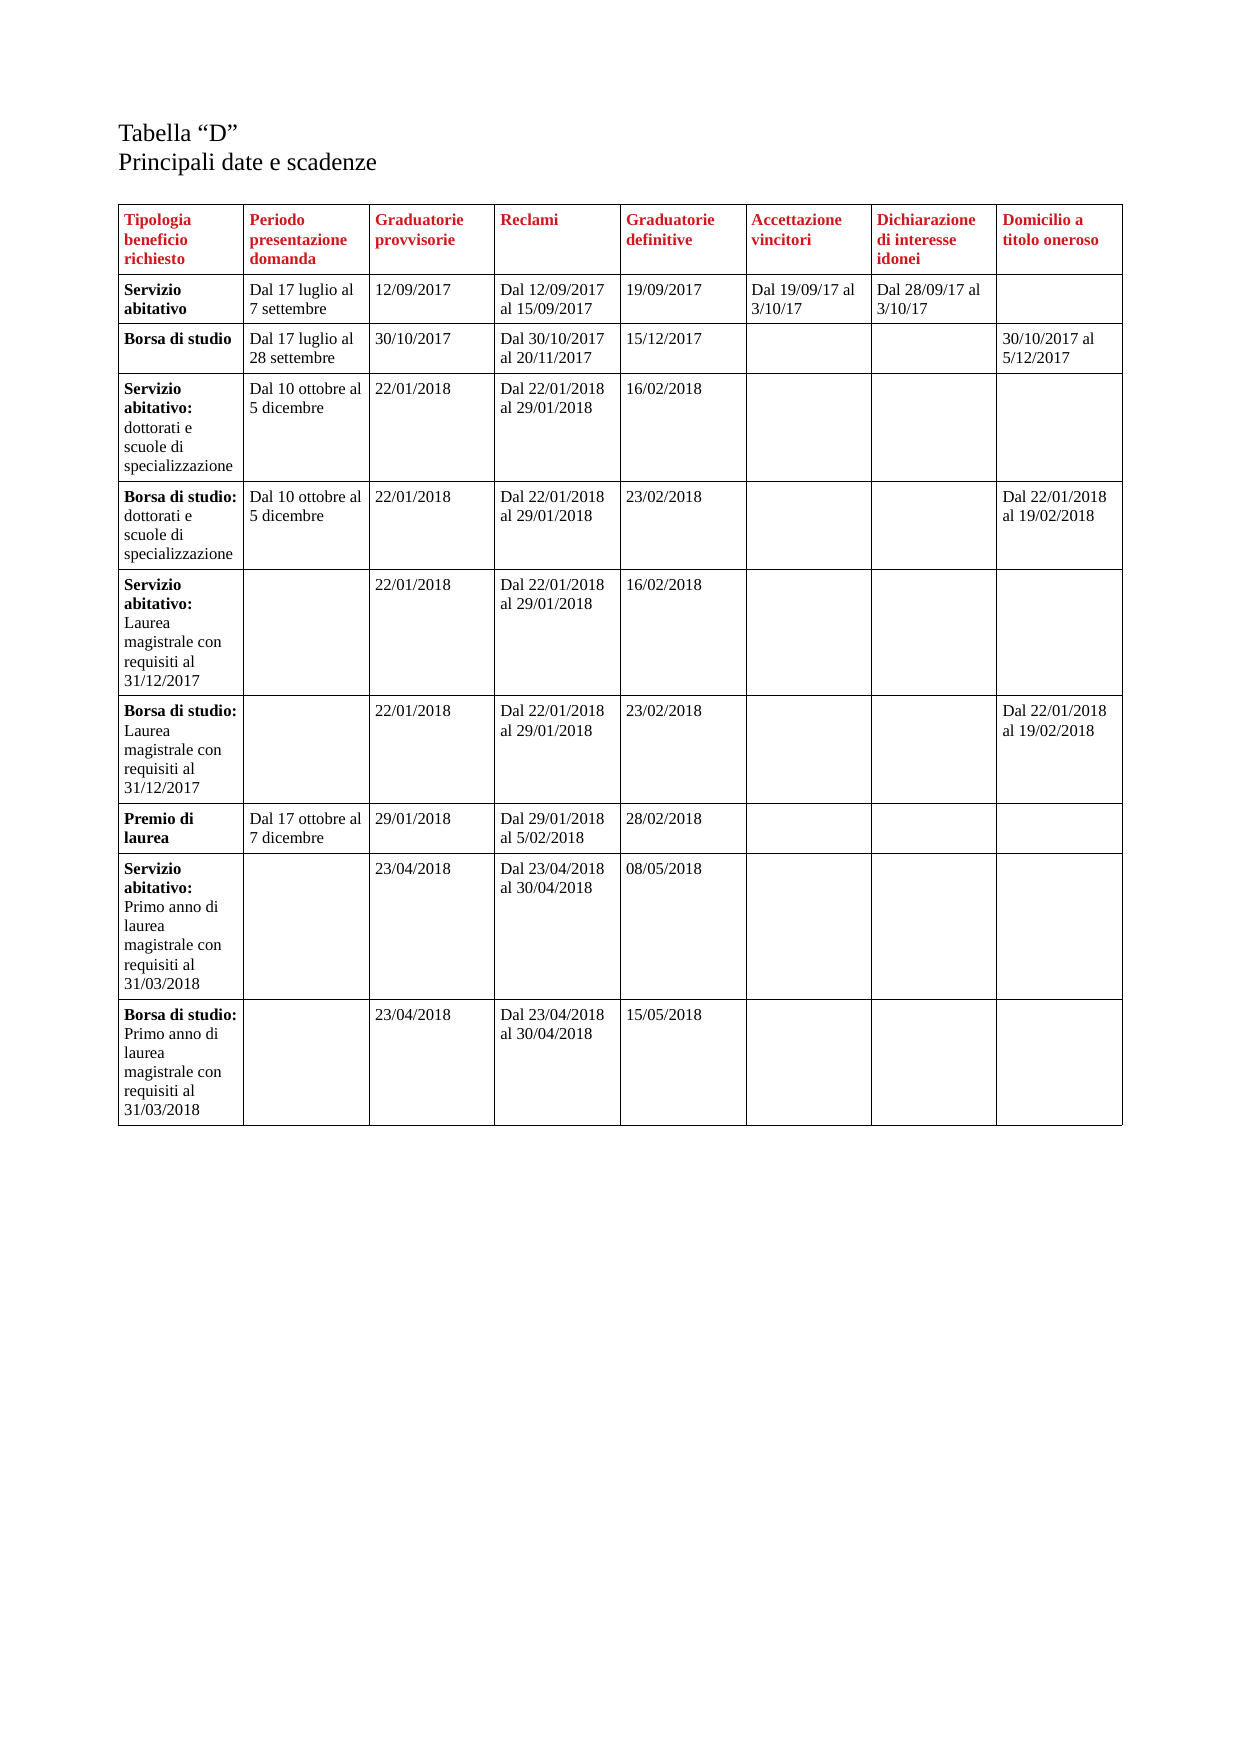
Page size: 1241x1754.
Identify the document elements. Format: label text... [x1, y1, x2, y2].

table_cell [872, 804, 996, 853]
table_cell 16/02/2018 [621, 374, 746, 481]
table_cell 22/01/2018 [370, 570, 494, 695]
table_cell 30/10/2017 al 5/12/2017 [997, 324, 1122, 373]
text Tabella “D” [118, 118, 1122, 147]
table_cell 16/02/2018 [621, 570, 746, 695]
table_cell Dal 17 luglio al 7 settembre [244, 275, 369, 323]
table_cell [747, 324, 871, 373]
table_cell [244, 1000, 369, 1125]
table_cell Dal 17 ottobre al 7 dicembre [244, 804, 369, 853]
table_cell [997, 570, 1122, 695]
table_cell 22/01/2018 [370, 374, 494, 481]
table_cell 29/01/2018 [370, 804, 494, 853]
table_cell Dal 23/04/2018 al 30/04/2018 [495, 1000, 620, 1125]
table_cell [872, 1000, 996, 1125]
table_cell [872, 570, 996, 695]
table_cell Dal 10 ottobre al 5 dicembre [244, 374, 369, 481]
table_cell 22/01/2018 [370, 696, 494, 803]
table_cell Servizio abitativo: Primo anno di laurea magistrale con requisiti al 31/03/2018 [119, 854, 243, 998]
table_cell Dal 22/01/2018 al 19/02/2018 [997, 482, 1122, 569]
table_cell [872, 854, 996, 998]
table_cell [872, 696, 996, 803]
table_cell [872, 482, 996, 569]
table_cell [872, 374, 996, 481]
table_header Dichiarazione di interesse idonei [872, 205, 996, 273]
table_cell [747, 374, 871, 481]
table_cell [997, 1000, 1122, 1125]
table_cell Dal 23/04/2018 al 30/04/2018 [495, 854, 620, 998]
table_cell Dal 29/01/2018 al 5/02/2018 [495, 804, 620, 853]
table_header Tipologia beneficio richiesto [119, 205, 243, 273]
table_cell Dal 19/09/17 al 3/10/17 [747, 275, 871, 323]
table_cell [997, 804, 1122, 853]
table_cell [997, 275, 1122, 323]
table_cell 30/10/2017 [370, 324, 494, 373]
table_cell [747, 696, 871, 803]
table_header Accettazione vincitori [747, 205, 871, 273]
table_cell Servizio abitativo: dottorati e scuole di specializzazione [119, 374, 243, 481]
table_cell [747, 482, 871, 569]
table_cell Dal 22/01/2018 al 29/01/2018 [495, 570, 620, 695]
table_cell Premio di laurea [119, 804, 243, 853]
table_header Reclami [495, 205, 620, 273]
table_cell Dal 22/01/2018 al 29/01/2018 [495, 482, 620, 569]
table_cell Servizio abitativo [119, 275, 243, 323]
table_cell 15/12/2017 [621, 324, 746, 373]
table_cell 23/04/2018 [370, 854, 494, 998]
table_header Periodo presentazione domanda [244, 205, 369, 273]
table_header Graduatorie definitive [621, 205, 746, 273]
table_cell Servizio abitativo: Laurea magistrale con requisiti al 31/12/2017 [119, 570, 243, 695]
table_cell [872, 324, 996, 373]
table_cell [244, 854, 369, 998]
table_cell [747, 854, 871, 998]
table_cell 08/05/2018 [621, 854, 746, 998]
table_cell Dal 30/10/2017 al 20/11/2017 [495, 324, 620, 373]
table_cell Dal 22/01/2018 al 19/02/2018 [997, 696, 1122, 803]
table_cell Dal 22/01/2018 al 29/01/2018 [495, 374, 620, 481]
table_cell [747, 570, 871, 695]
table_cell Dal 10 ottobre al 5 dicembre [244, 482, 369, 569]
table_cell [244, 570, 369, 695]
table_cell Borsa di studio: Laurea magistrale con requisiti al 31/12/2017 [119, 696, 243, 803]
table_cell 23/02/2018 [621, 696, 746, 803]
table_cell [747, 804, 871, 853]
table_cell [997, 854, 1122, 998]
table_cell Borsa di studio: dottorati e scuole di specializzazione [119, 482, 243, 569]
table_cell 23/04/2018 [370, 1000, 494, 1125]
table_cell Borsa di studio [119, 324, 243, 373]
table_cell 23/02/2018 [621, 482, 746, 569]
table_header Domicilio a titolo oneroso [997, 205, 1122, 273]
table_cell 22/01/2018 [370, 482, 494, 569]
table_cell 12/09/2017 [370, 275, 494, 323]
table_cell Borsa di studio: Primo anno di laurea magistrale con requisiti al 31/03/2018 [119, 1000, 243, 1125]
text Principali date e scadenze [118, 147, 1122, 176]
table_cell [244, 696, 369, 803]
table_cell 28/02/2018 [621, 804, 746, 853]
table_cell [747, 1000, 871, 1125]
table_cell Dal 22/01/2018 al 29/01/2018 [495, 696, 620, 803]
table_cell [997, 374, 1122, 481]
table_cell 15/05/2018 [621, 1000, 746, 1125]
table_header Graduatorie provvisorie [370, 205, 494, 273]
table_cell 19/09/2017 [621, 275, 746, 323]
table_cell Dal 12/09/2017 al 15/09/2017 [495, 275, 620, 323]
table_cell Dal 17 luglio al 28 settembre [244, 324, 369, 373]
table_cell Dal 28/09/17 al 3/10/17 [872, 275, 996, 323]
